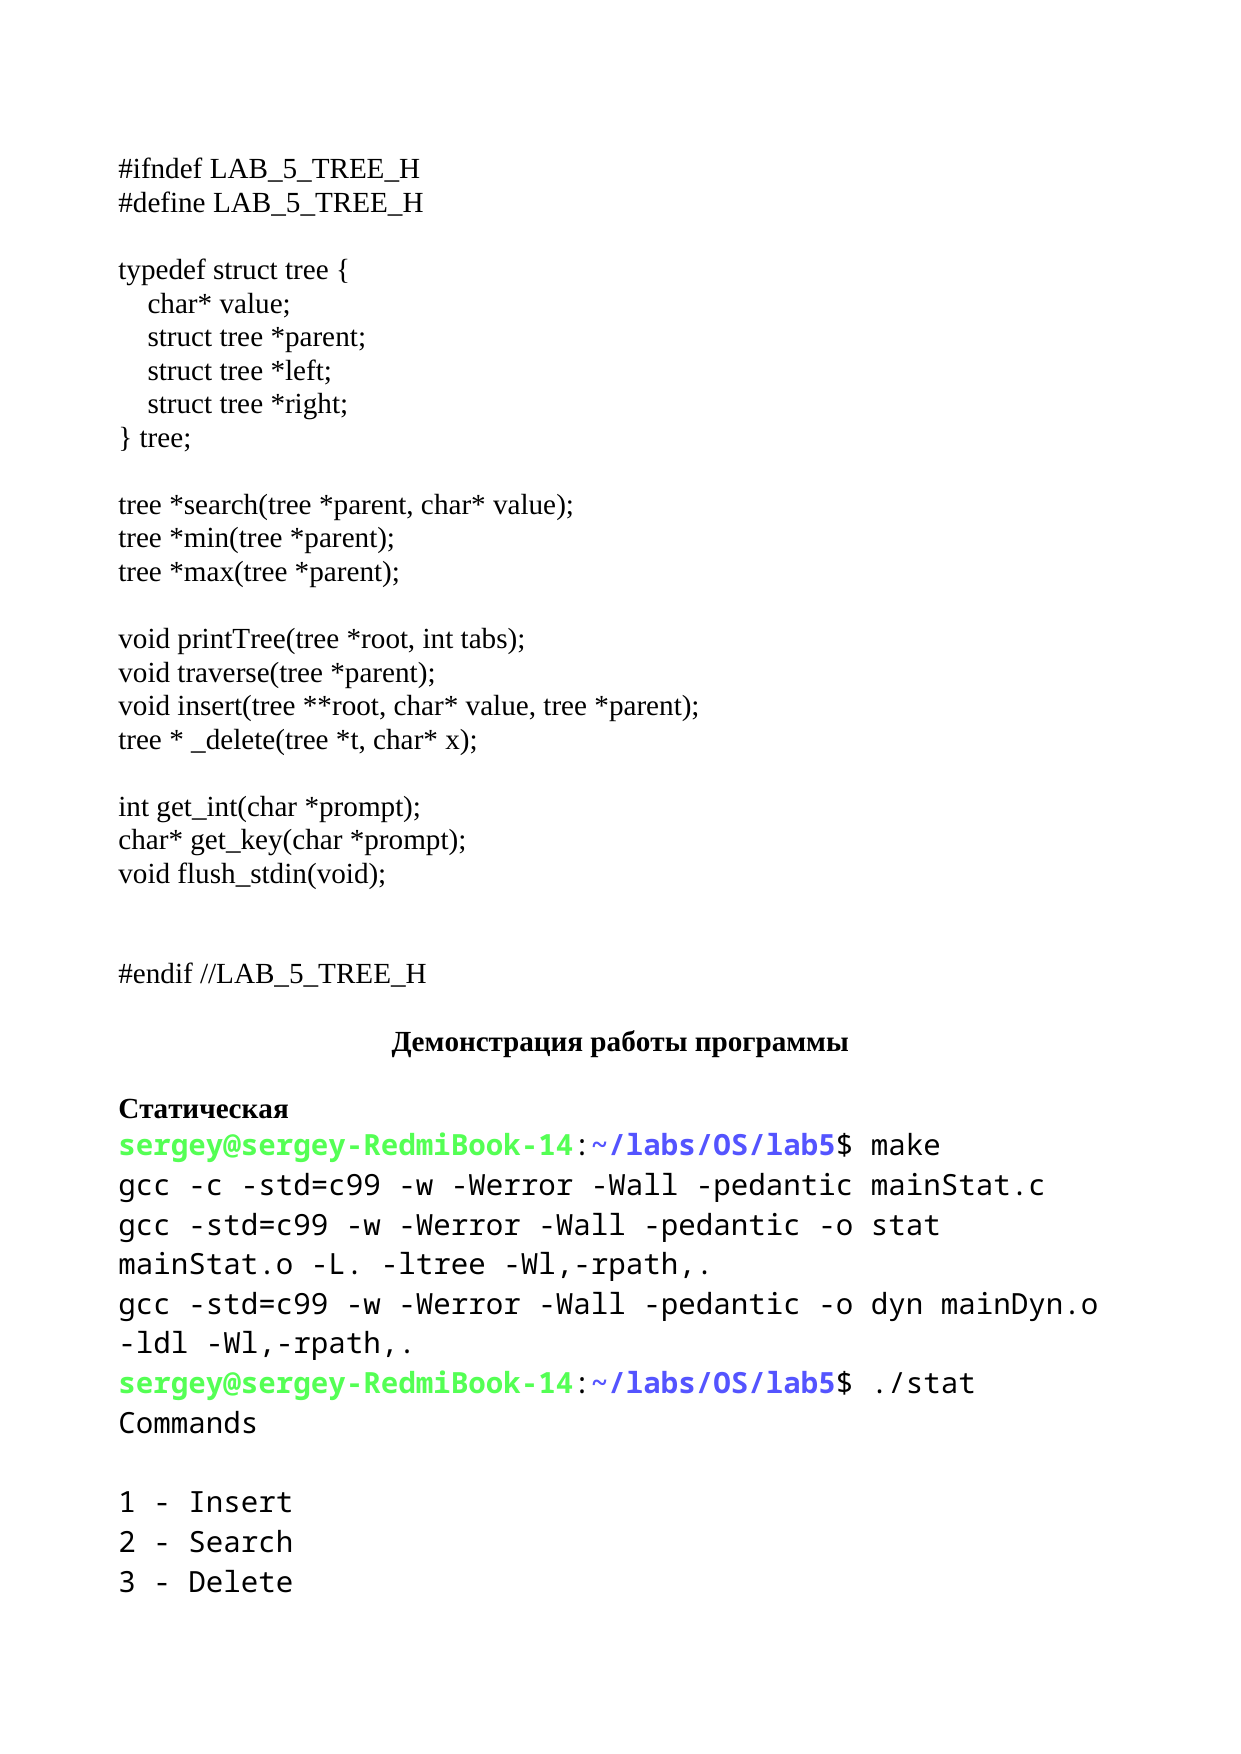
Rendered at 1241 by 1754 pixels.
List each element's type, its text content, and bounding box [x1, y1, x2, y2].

text #ifndef LAB_5_TREE_H [118, 152, 1122, 185]
text void insert(tree **root, char* value, tree *parent); [118, 688, 1122, 722]
text #define LAB_5_TREE_H [118, 185, 1122, 219]
text #endif //LAB_5_TREE_H [118, 957, 1122, 990]
text tree *search(tree *parent, char* value); [118, 487, 1122, 521]
text Статическая [118, 1091, 1122, 1124]
text char* get_key(char *prompt); [118, 822, 1122, 856]
text struct tree *parent; [118, 319, 1122, 353]
text tree * _delete(tree *t, char* x); [118, 722, 1122, 755]
text sergey@sergey-RedmiBook-14:~/labs/OS/lab5$ make gcc -c -std=c99 -w -Werror -Wall -pedantic mainStat.c gcc -std=c99 -w -Werror -Wall -pedantic -o stat mainStat.o -L. -ltree -Wl,-rpath,. gcc -std=c99 -w -Werror -Wall -pedantic -o dyn mainDyn.o -ldl -Wl,-rpath,. sergey@sergey-RedmiBook-14:~/labs/OS/lab5$ ./stat Commands 1 - Insert 2 - Search 3 - Delete [118, 1124, 1122, 1601]
text int get_int(char *prompt); [118, 789, 1122, 822]
text } tree; [118, 420, 1122, 453]
text tree *max(tree *parent); [118, 554, 1122, 588]
text tree *min(tree *parent); [118, 521, 1122, 554]
text void printTree(tree *root, int tabs); [118, 621, 1122, 655]
text void flush_stdin(void); [118, 856, 1122, 889]
text struct tree *left; [118, 353, 1122, 386]
text typedef struct tree { [118, 252, 1122, 286]
text Демонстрация работы программы [118, 1024, 1122, 1057]
text char* value; [118, 286, 1122, 319]
text struct tree *right; [118, 386, 1122, 420]
text void traverse(tree *parent); [118, 655, 1122, 688]
